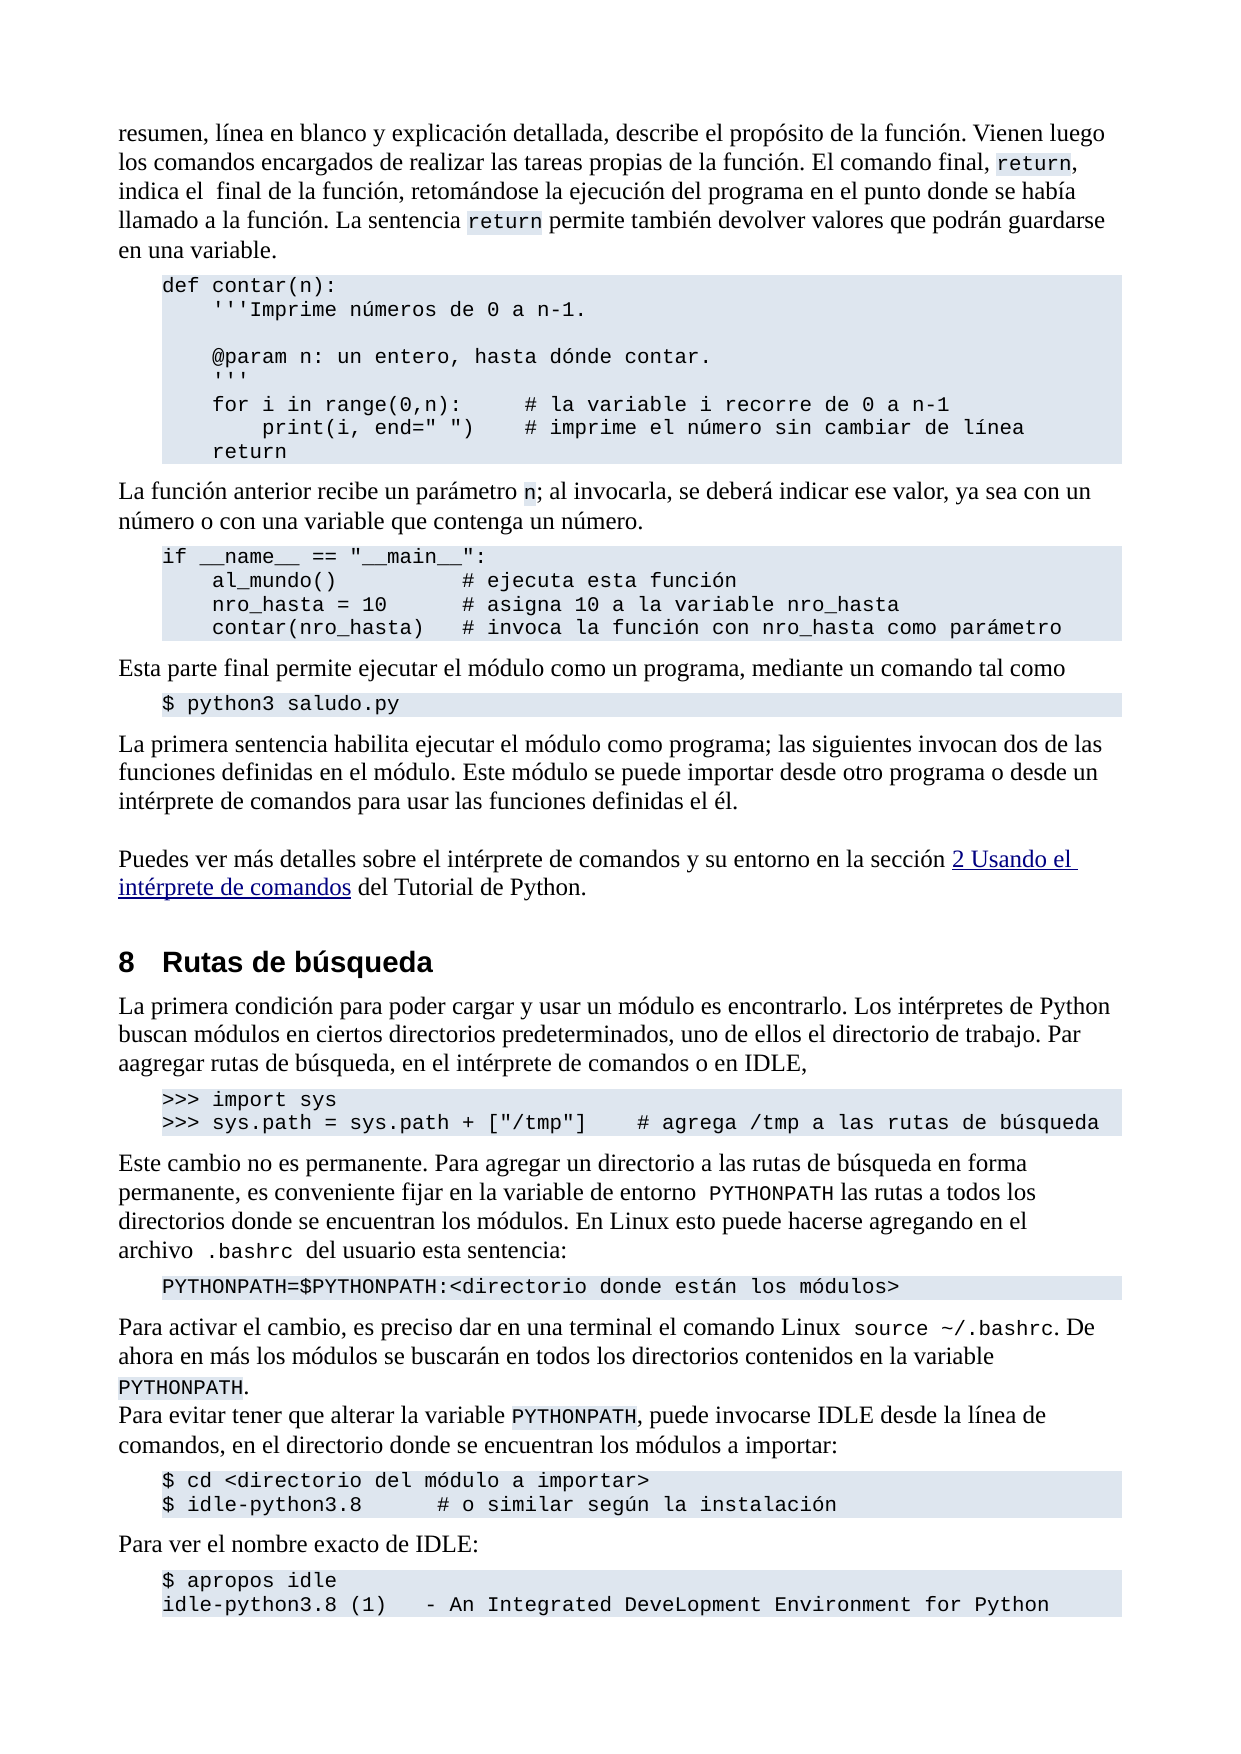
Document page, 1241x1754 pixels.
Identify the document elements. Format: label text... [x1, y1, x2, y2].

text $ python3 saludo.py [162, 693, 1122, 717]
text contar(nro_hasta) # invoca la función con nro_hasta como parámetro [162, 617, 1122, 641]
text '''Imprime números de 0 a n-1. [162, 299, 1122, 323]
text Para evitar tener que alterar la variable PYTHONPATH, puede invocarse IDLE desde la línea de comandos, en el directorio donde se encuentran los módulos a importar: [118, 1400, 1122, 1459]
text idle-python3.8 (1) - An Integrated DeveLopment Environment for Python [162, 1594, 1122, 1617]
text PYTHONPATH=$PYTHONPATH:<directorio donde están los módulos> [162, 1276, 1122, 1300]
text >>> import sys [162, 1089, 1122, 1112]
text resumen, línea en blanco y explicación detallada, describe el propósito de la función. Vienen luego los comandos encargados de realizar las tareas propias de la función. El comando final, return, indica el final de la función, retomándose la ejecución del programa en el punto donde se había llamado a la función. La sentencia return permite también devolver valores que podrán guardarse en una variable. [118, 118, 1122, 263]
text print(i, end=" ") # imprime el número sin cambiar de línea [162, 417, 1122, 441]
text al_mundo() # ejecuta esta función [162, 570, 1122, 594]
text $ cd <directorio del módulo a importar> [162, 1471, 1122, 1494]
text for i in range(0,n): # la variable i recorre de 0 a n-1 [162, 393, 1122, 417]
text >>> sys.path = sys.path + ["/tmp"] # agrega /tmp a las rutas de búsqueda [162, 1112, 1122, 1136]
text Este cambio no es permanente. Para agregar un directorio a las rutas de búsqueda en forma permanente, es conveniente fijar en la variable de entorno PYTHONPATH las rutas a todos los directorios donde se encuentran los módulos. En Linux esto puede hacerse agregando en el archivo .bashrc del usuario esta sentencia: [118, 1148, 1122, 1264]
text Puedes ver más detalles sobre el intérprete de comandos y su entorno en la sección 2 Usando el intérprete de comandos del Tutorial de Python. [118, 844, 1122, 901]
text Para ver el nombre exacto de IDLE: [118, 1529, 1122, 1558]
text La primera condición para poder cargar y usar un módulo es encontrarlo. Los intérpretes de Python buscan módulos en ciertos directorios predeterminados, uno de ellos el directorio de trabajo. Par aagregar rutas de búsqueda, en el intérprete de comandos o en IDLE, [118, 991, 1122, 1077]
text ''' [162, 370, 1122, 393]
text def contar(n): [162, 275, 1122, 299]
text $ apropos idle [162, 1570, 1122, 1594]
text return [162, 441, 1122, 464]
text La función anterior recibe un parámetro n; al invocarla, se deberá indicar ese valor, ya sea con un número o con una variable que contenga un número. [118, 476, 1122, 534]
subtitle Rutas de búsqueda [118, 944, 1122, 978]
text Esta parte final permite ejecutar el módulo como un programa, mediante un comando tal como [118, 653, 1122, 681]
text La primera sentencia habilita ejecutar el módulo como programa; las siguientes invocan dos de las funciones definidas en el módulo. Este módulo se puede importar desde otro programa o desde un intérprete de comandos para usar las funciones definidas el él. [118, 729, 1122, 815]
text if __name__ == "__main__": [162, 546, 1122, 570]
text Para activar el cambio, es preciso dar en una terminal el comando Linux source ~/.bashrc. De ahora en más los módulos se buscarán en todos los directorios contenidos en la variable PYTHONPATH. [118, 1312, 1122, 1400]
text $ idle-python3.8 # o similar según la instalación [162, 1494, 1122, 1518]
text @param n: un entero, hasta dónde contar. [162, 346, 1122, 370]
text nro_hasta = 10 # asigna 10 a la variable nro_hasta [162, 594, 1122, 617]
